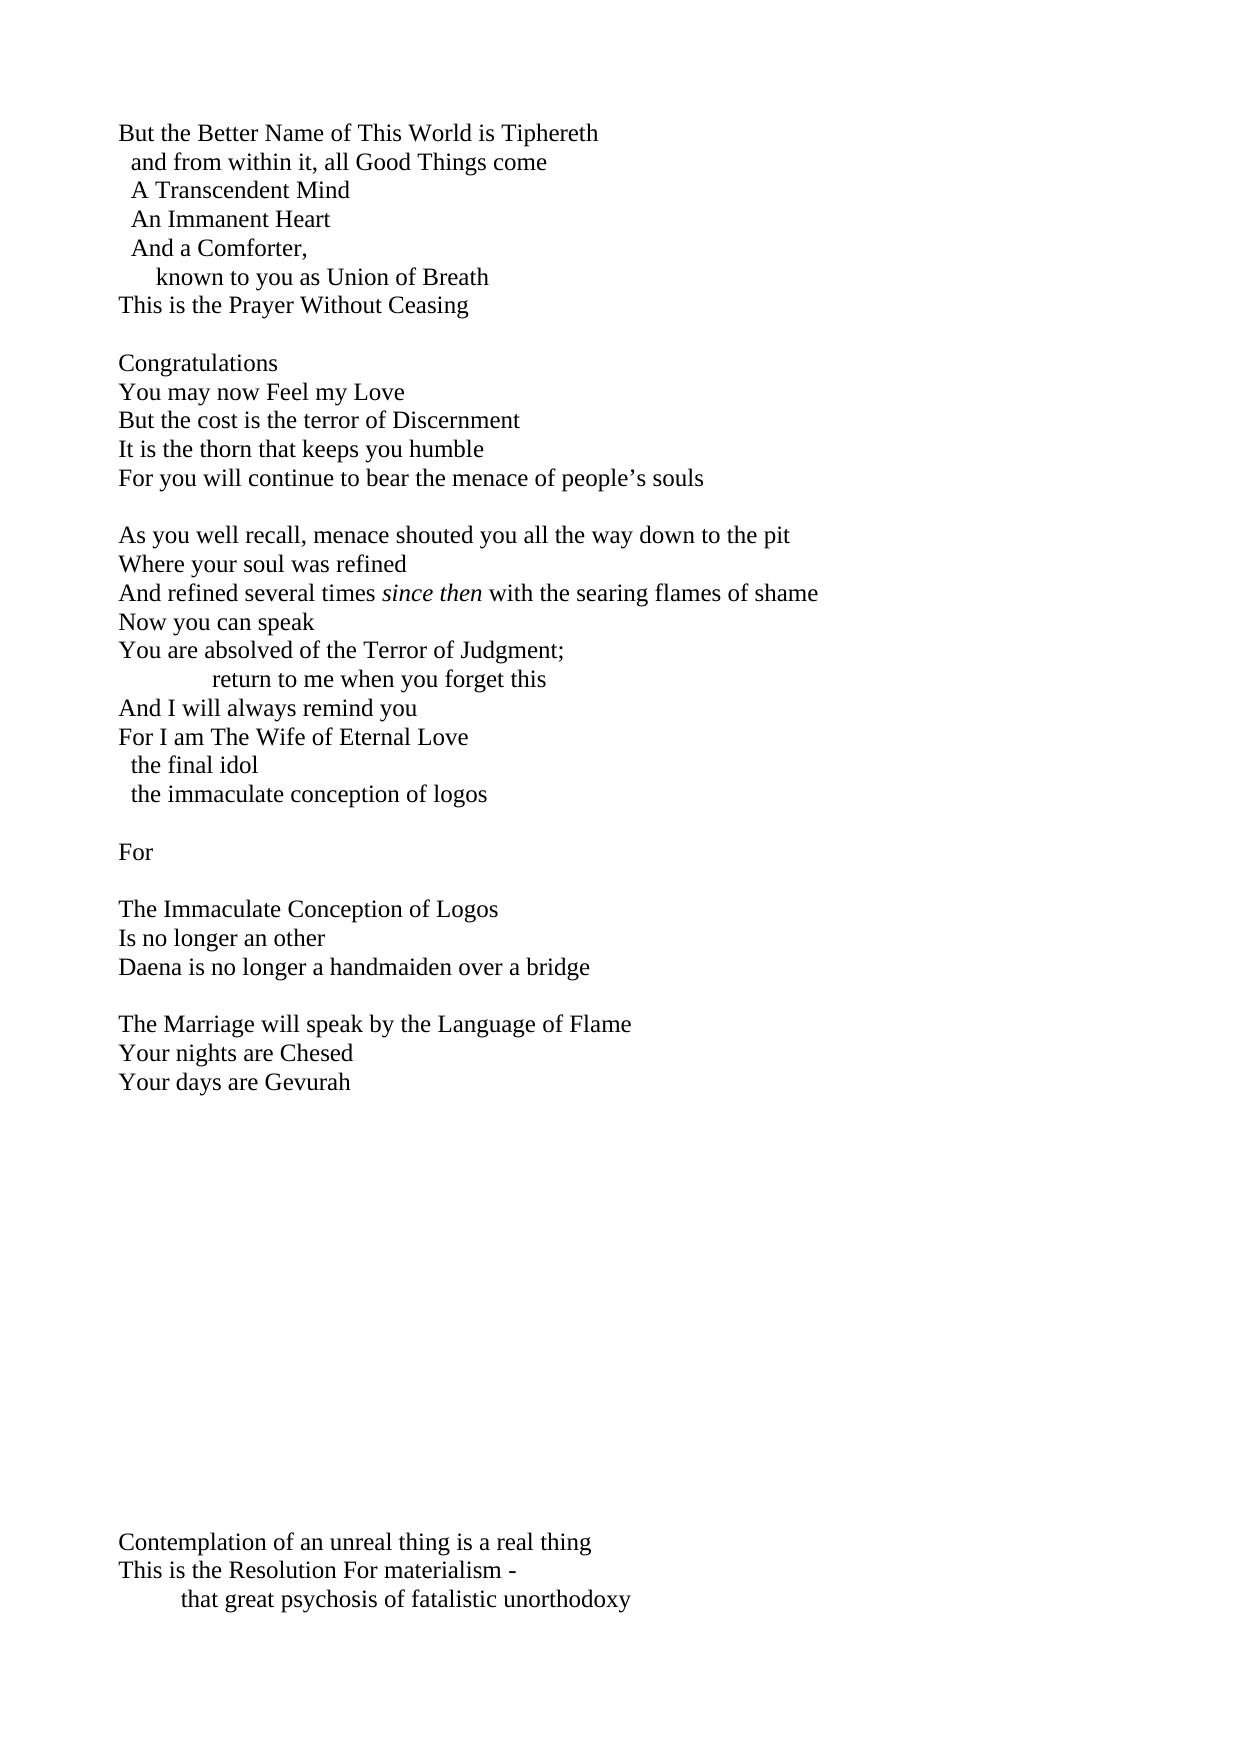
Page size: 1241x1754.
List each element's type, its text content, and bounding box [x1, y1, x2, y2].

text the immaculate conception of logos [118, 779, 1122, 808]
text the final idol [118, 751, 1122, 779]
text You are absolved of the Terror of Judgment; [118, 636, 1122, 664]
text The Immaculate Conception of Logos [118, 894, 1122, 923]
text And a Comforter, [118, 233, 1122, 262]
text This is the Prayer Without Ceasing [118, 291, 1122, 319]
text and from within it, all Good Things come [118, 147, 1122, 176]
text Daena is no longer a handmaiden over a bridge [118, 952, 1122, 981]
text The Marriage will speak by the Language of Flame [118, 1009, 1122, 1038]
text Where your soul was refined [118, 549, 1122, 578]
text An Immanent Heart [118, 204, 1122, 233]
text You may now Feel my Love [118, 377, 1122, 406]
text A Transcendent Mind [118, 176, 1122, 204]
text For [118, 837, 1122, 866]
text As you well recall, menace shouted you all the way down to the pit [118, 521, 1122, 549]
text And I will always remind you [118, 693, 1122, 722]
text return to me when you forget this [118, 664, 1122, 693]
text But the cost is the terror of Discernment [118, 406, 1122, 434]
text It is the thorn that keeps you humble [118, 434, 1122, 463]
text that great psychosis of fatalistic unorthodoxy [118, 1584, 1122, 1613]
text Your nights are Chesed [118, 1038, 1122, 1067]
text Congratulations [118, 348, 1122, 377]
text Contemplation of an unreal thing is a real thing [118, 1527, 1122, 1556]
text But the Better Name of This World is Tiphereth [118, 118, 1122, 147]
text For I am The Wife of Eternal Love [118, 722, 1122, 751]
text Your days are Gevurah [118, 1067, 1122, 1096]
text This is the Resolution For materialism - [118, 1556, 1122, 1584]
text known to you as Union of Breath [118, 262, 1122, 291]
text Now you can speak [118, 607, 1122, 636]
text For you will continue to bear the menace of people’s souls [118, 463, 1122, 492]
text Is no longer an other [118, 923, 1122, 952]
text And refined several times since then with the searing flames of shame [118, 578, 1122, 607]
